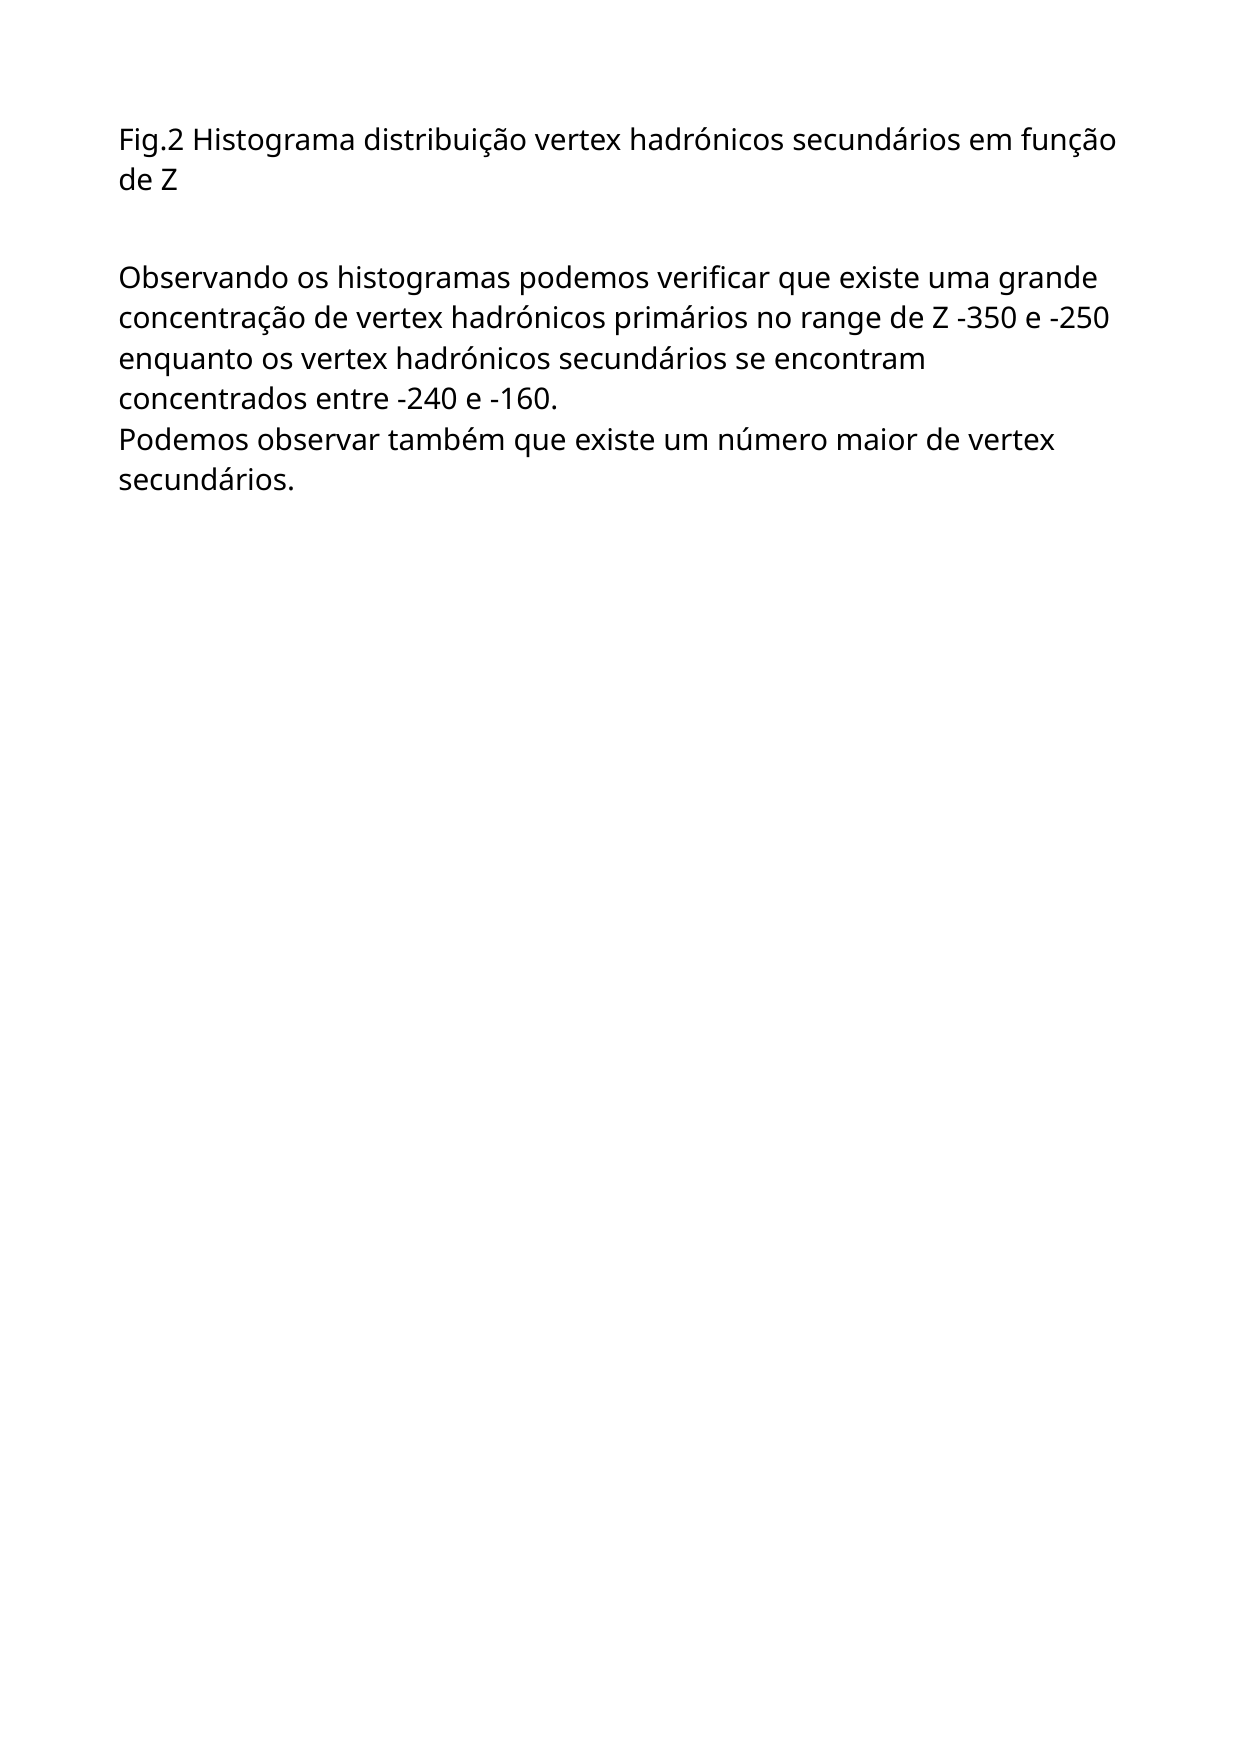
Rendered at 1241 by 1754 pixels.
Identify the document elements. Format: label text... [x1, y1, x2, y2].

text Fig.2 Histograma distribuição vertex hadrónicos secundários em função de Z [118, 118, 1122, 199]
text Podemos observar também que existe um número maior de vertex secundários. [118, 418, 1122, 499]
text Observando os histogramas podemos verificar que existe uma grande concentração de vertex hadrónicos primários no range de Z -350 e -250 enquanto os vertex hadrónicos secundários se encontram concentrados entre -240 e -160. [118, 256, 1122, 418]
